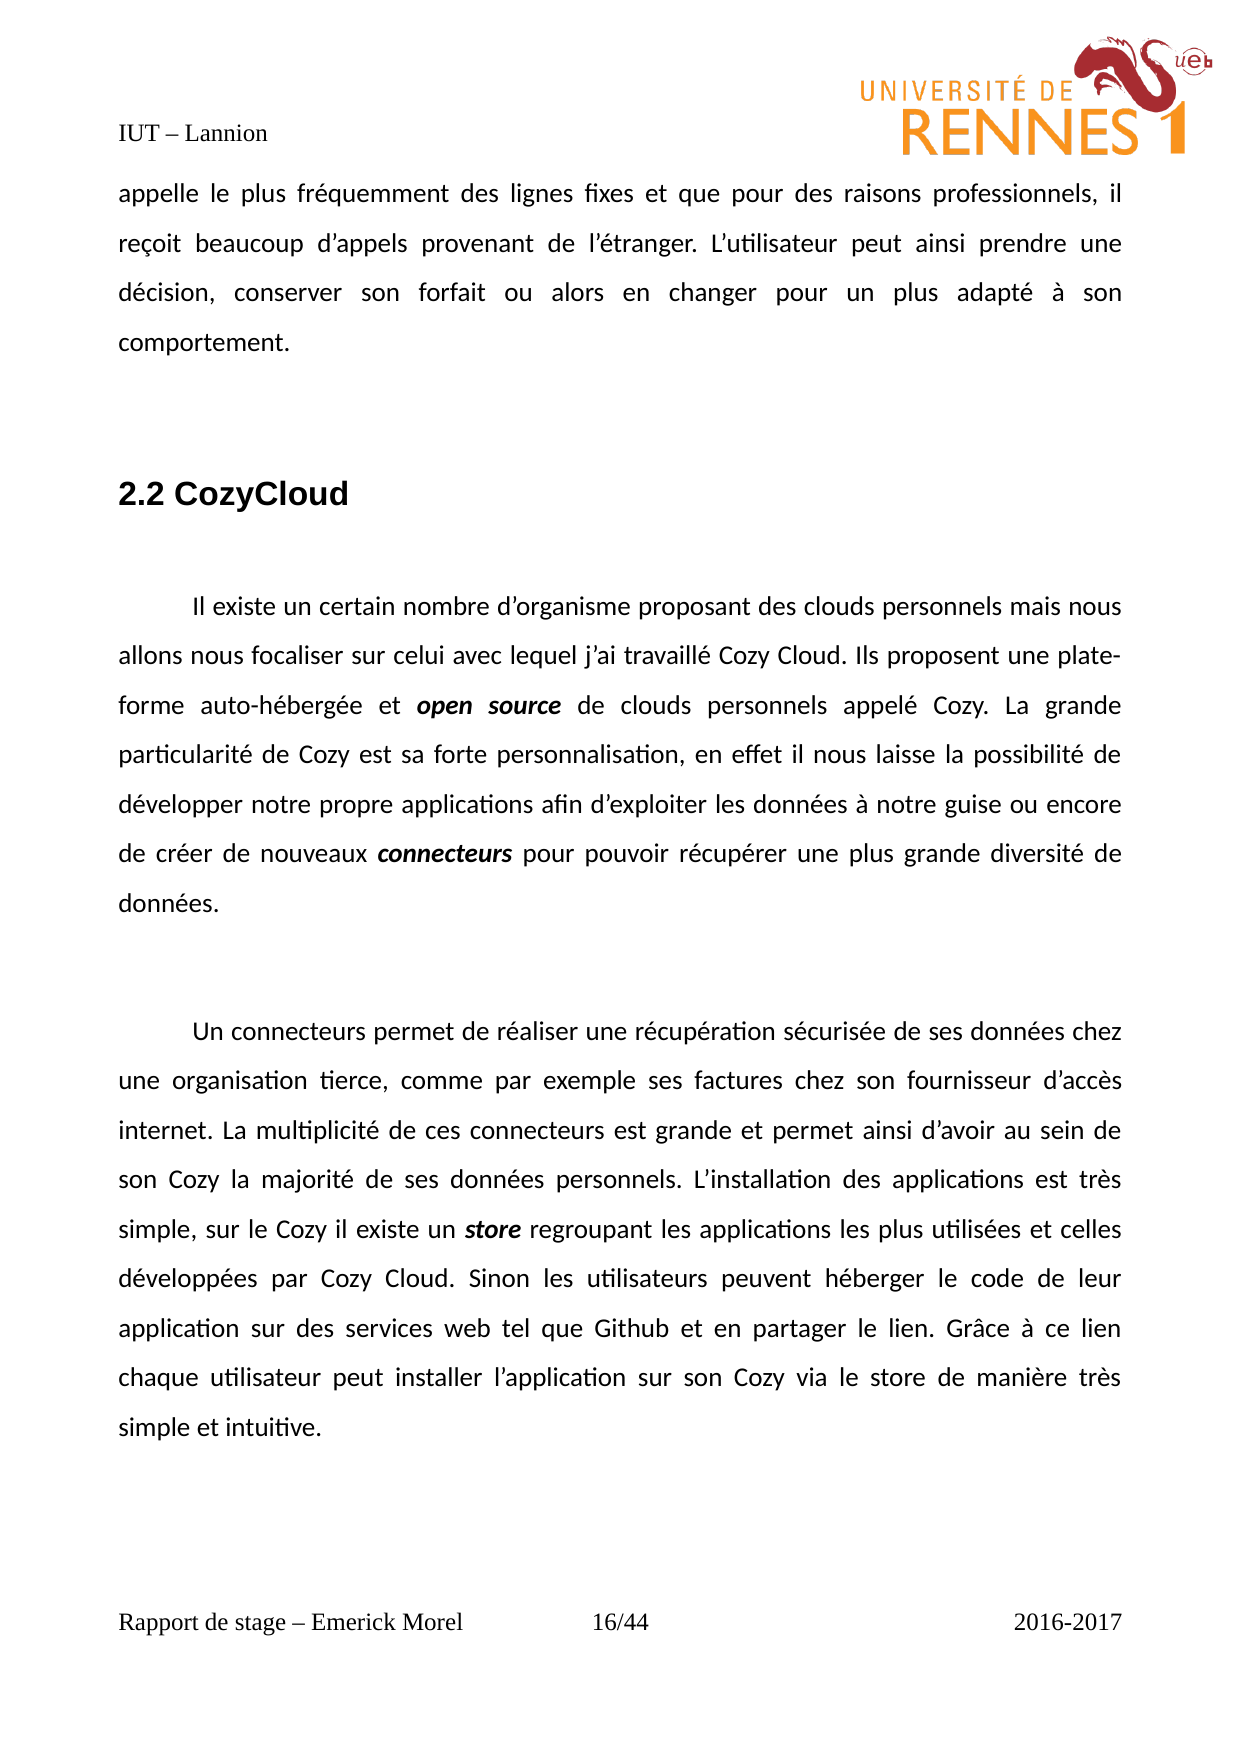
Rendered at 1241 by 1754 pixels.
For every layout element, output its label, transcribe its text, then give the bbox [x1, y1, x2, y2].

picture [858, 34, 1214, 157]
text appelle le plus fréquemment des lignes fixes et que pour des raisons professionnels, il reçoit beaucoup d’appels provenant de l’étranger. L’utilisateur peut ainsi prendre une décision, conserver son forfait ou alors en changer pour un plus adapté à son comportement. [118, 176, 1122, 358]
subtitle 2.2 CozyCloud [118, 474, 1122, 512]
text Il existe un certain nombre d’organisme proposant des clouds personnels mais nous allons nous focaliser sur celui avec lequel j’ai travaillé Cozy Cloud. Ils proposent une plate-forme auto-hébergée et open source de clouds personnels appelé Cozy. La grande particularité de Cozy est sa forte personnalisation, en effet il nous laisse la possibilité de développer notre propre applications afin d’exploiter les données à notre guise ou encore de créer de nouveaux connecteurs pour pouvoir récupérer une plus grande diversité de données. [118, 589, 1122, 919]
text Un connecteurs permet de réaliser une récupération sécurisée de ses données chez une organisation tierce, comme par exemple ses factures chez son fournisseur d’accès internet. La multiplicité de ces connecteurs est grande et permet ainsi d’avoir au sein de son Cozy la majorité de ses données personnels. L’installation des applications est très simple, sur le Cozy il existe un store regroupant les applications les plus utilisées et celles développées par Cozy Cloud. Sinon les utilisateurs peuvent héberger le code de leur application sur des services web tel que Github et en partager le lien. Grâce à ce lien chaque utilisateur peut installer l’application sur son Cozy via le store de manière très simple et intuitive. [118, 1014, 1122, 1443]
